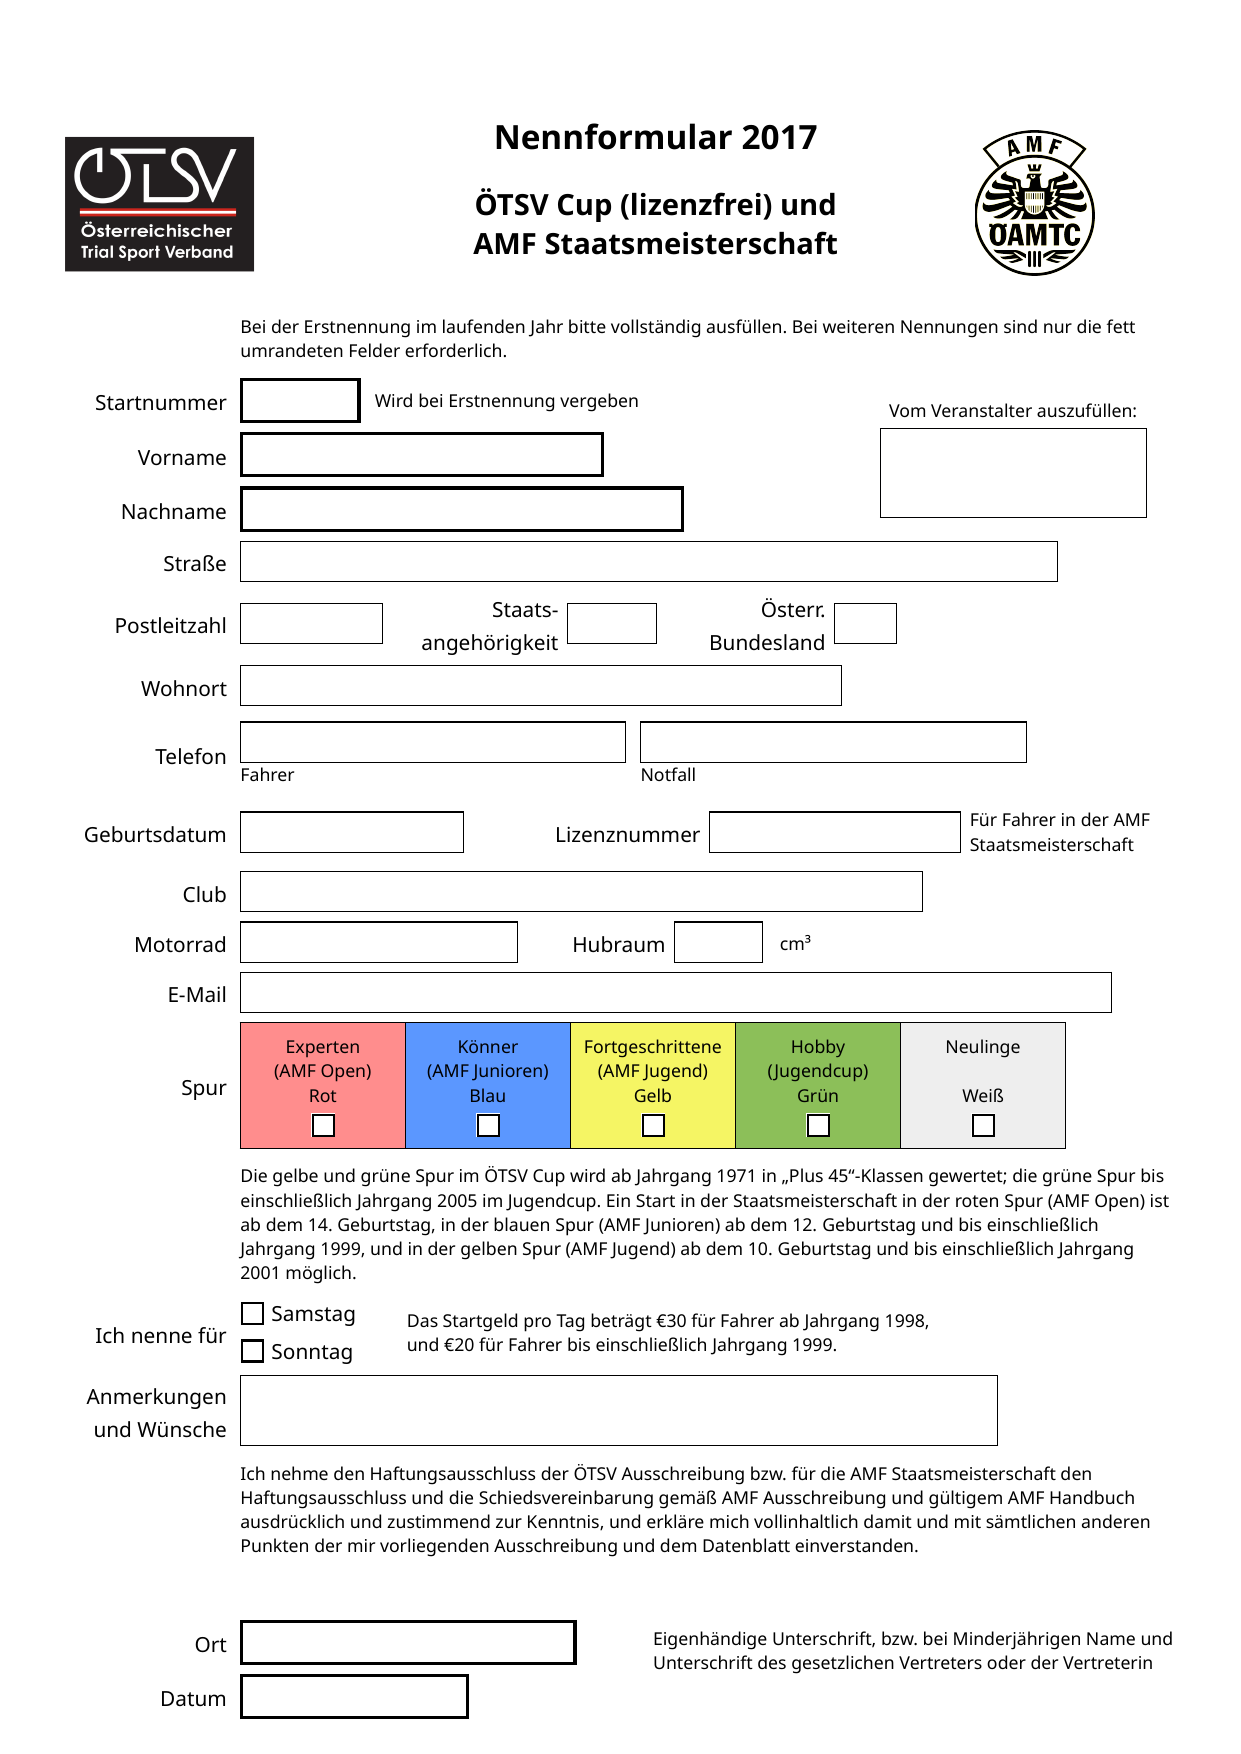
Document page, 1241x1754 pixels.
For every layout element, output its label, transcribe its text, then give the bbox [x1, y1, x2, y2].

table_cell Straße [63, 536, 236, 587]
table_cell Notfall [636, 711, 1183, 797]
table_cell [236, 482, 843, 536]
table_cell Wohnort [63, 661, 236, 711]
table_cell [63, 1451, 236, 1568]
table_cell [63, 1578, 236, 1615]
table_cell Vorname [63, 428, 236, 482]
table_cell Die gelbe und grüne Spur im ÖTSV Cup wird ab Jahrgang 1971 in „Plus 45“-Klassen gewertet; die grüne Spur bis einschließlich Jahrgang 2005 im Jugendcup. Ein Start in der Staatsmeisterschaft in der roten Spur (AMF Open) ist ab dem 14. Geburtstag, in der blauen Spur (AMF Junioren) ab dem 12. Geburtstag und bis einschließlich Jahrgang 1999, und in der gelben Spur (AMF Jugend) ab dem 10. Geburtstag und bis einschließlich Jahrgang 2001 möglich. [236, 1153, 1183, 1295]
table_cell [705, 798, 965, 867]
table_cell Ich nehme den Haftungsausschluss der ÖTSV Ausschreibung bzw. für die AMF Staatsmeisterschaft den Haftungsausschluss und die Schiedsvereinbarung gemäß AMF Ausschreibung und gültigem AMF Handbuch ausdrücklich und zustimmend zur Kenntnis, und erkläre mich vollinhaltlich damit und mit sämtlichen anderen Punkten der mir vorliegenden Ausschreibung und dem Datenblatt einverstanden. [236, 1451, 1183, 1568]
table_cell Startnummer [63, 374, 236, 428]
table_cell Club [63, 867, 236, 917]
table_cell [236, 1295, 402, 1333]
picture [58, 134, 259, 276]
table_cell [236, 1615, 648, 1669]
table_cell E-Mail [63, 967, 236, 1017]
table_cell Vom Veranstalter auszufüllen: [844, 374, 1183, 536]
table_cell [830, 587, 1183, 661]
table_header Neulinge Weiß [901, 1023, 1065, 1148]
table_header Hobby (Jugendcup) Grün [736, 1023, 900, 1148]
table_cell [236, 1018, 1183, 1153]
table_cell Motorrad [63, 917, 236, 967]
table_cell [236, 867, 1183, 917]
table_cell [236, 428, 843, 482]
table_cell Eigenhändige Unterschrift, bzw. bei Minderjährigen Name und Unterschrift des gesetzlichen Vertreters oder der Vertreterin [649, 1578, 1183, 1723]
table_cell [236, 1371, 1183, 1451]
table_cell Staats- angehörigkeit [402, 587, 563, 661]
table_cell [670, 917, 775, 967]
table_cell [563, 587, 678, 661]
table_cell [63, 1569, 236, 1577]
picture [975, 130, 1095, 276]
table_cell [236, 917, 542, 967]
table_header Nennformular 2017 ÖTSV Cup (lizenzfrei) und AMF Staatsmeisterschaft [336, 89, 975, 276]
table_cell Telefon [63, 711, 236, 797]
table_cell Geburtsdatum [63, 798, 236, 867]
table_cell Spur [63, 1018, 236, 1153]
table_cell [236, 1578, 648, 1615]
table_cell Für Fahrer in der AMF Staatsmeisterschaft [965, 798, 1183, 867]
table_cell [236, 661, 1183, 711]
table_cell Nachname [63, 482, 236, 536]
table_cell Ich nenne für [63, 1295, 236, 1371]
table_cell [236, 798, 472, 867]
table_cell [236, 1333, 402, 1371]
table_cell Wird bei Erstnennung vergeben [370, 374, 843, 428]
table_cell Lizenznummer [473, 798, 705, 867]
table_cell [236, 587, 402, 661]
table_cell [236, 1569, 648, 1577]
table_header [58, 89, 336, 276]
table_cell Ort [63, 1615, 236, 1669]
table_header [63, 304, 236, 374]
table_cell [236, 536, 1183, 587]
table_cell Postleitzahl [63, 587, 236, 661]
table_header Könner (AMF Junioren) Blau [406, 1023, 570, 1148]
table_cell [236, 967, 1183, 1017]
table_cell Das Startgeld pro Tag beträgt €30 für Fahrer ab Jahrgang 1998, und €20 für Fahrer bis einschließlich Jahrgang 1999. [402, 1295, 1183, 1371]
table_header Fortgeschrittene (AMF Jugend) Gelb [571, 1023, 735, 1148]
table_cell [236, 374, 370, 428]
table_header Bei der Erstnennung im laufenden Jahr bitte vollständig ausfüllen. Bei weiteren Nennungen sind nur die fett umrandeten Felder erforderlich. [236, 304, 1183, 374]
table_header [881, 429, 1146, 517]
table_cell Datum [63, 1669, 236, 1723]
table_cell cm³ [775, 917, 1183, 967]
table_cell [236, 1669, 648, 1723]
table_cell Hubraum [542, 917, 670, 967]
table_cell Fahrer [236, 711, 636, 797]
table_cell Anmerkungen und Wünsche [63, 1371, 236, 1451]
table_cell [63, 1153, 236, 1295]
table_cell Österr. Bundesland [679, 587, 830, 661]
table_cell [649, 1569, 1183, 1577]
table_header [975, 89, 1179, 276]
table_header Experten (AMF Open) Rot [241, 1023, 405, 1148]
